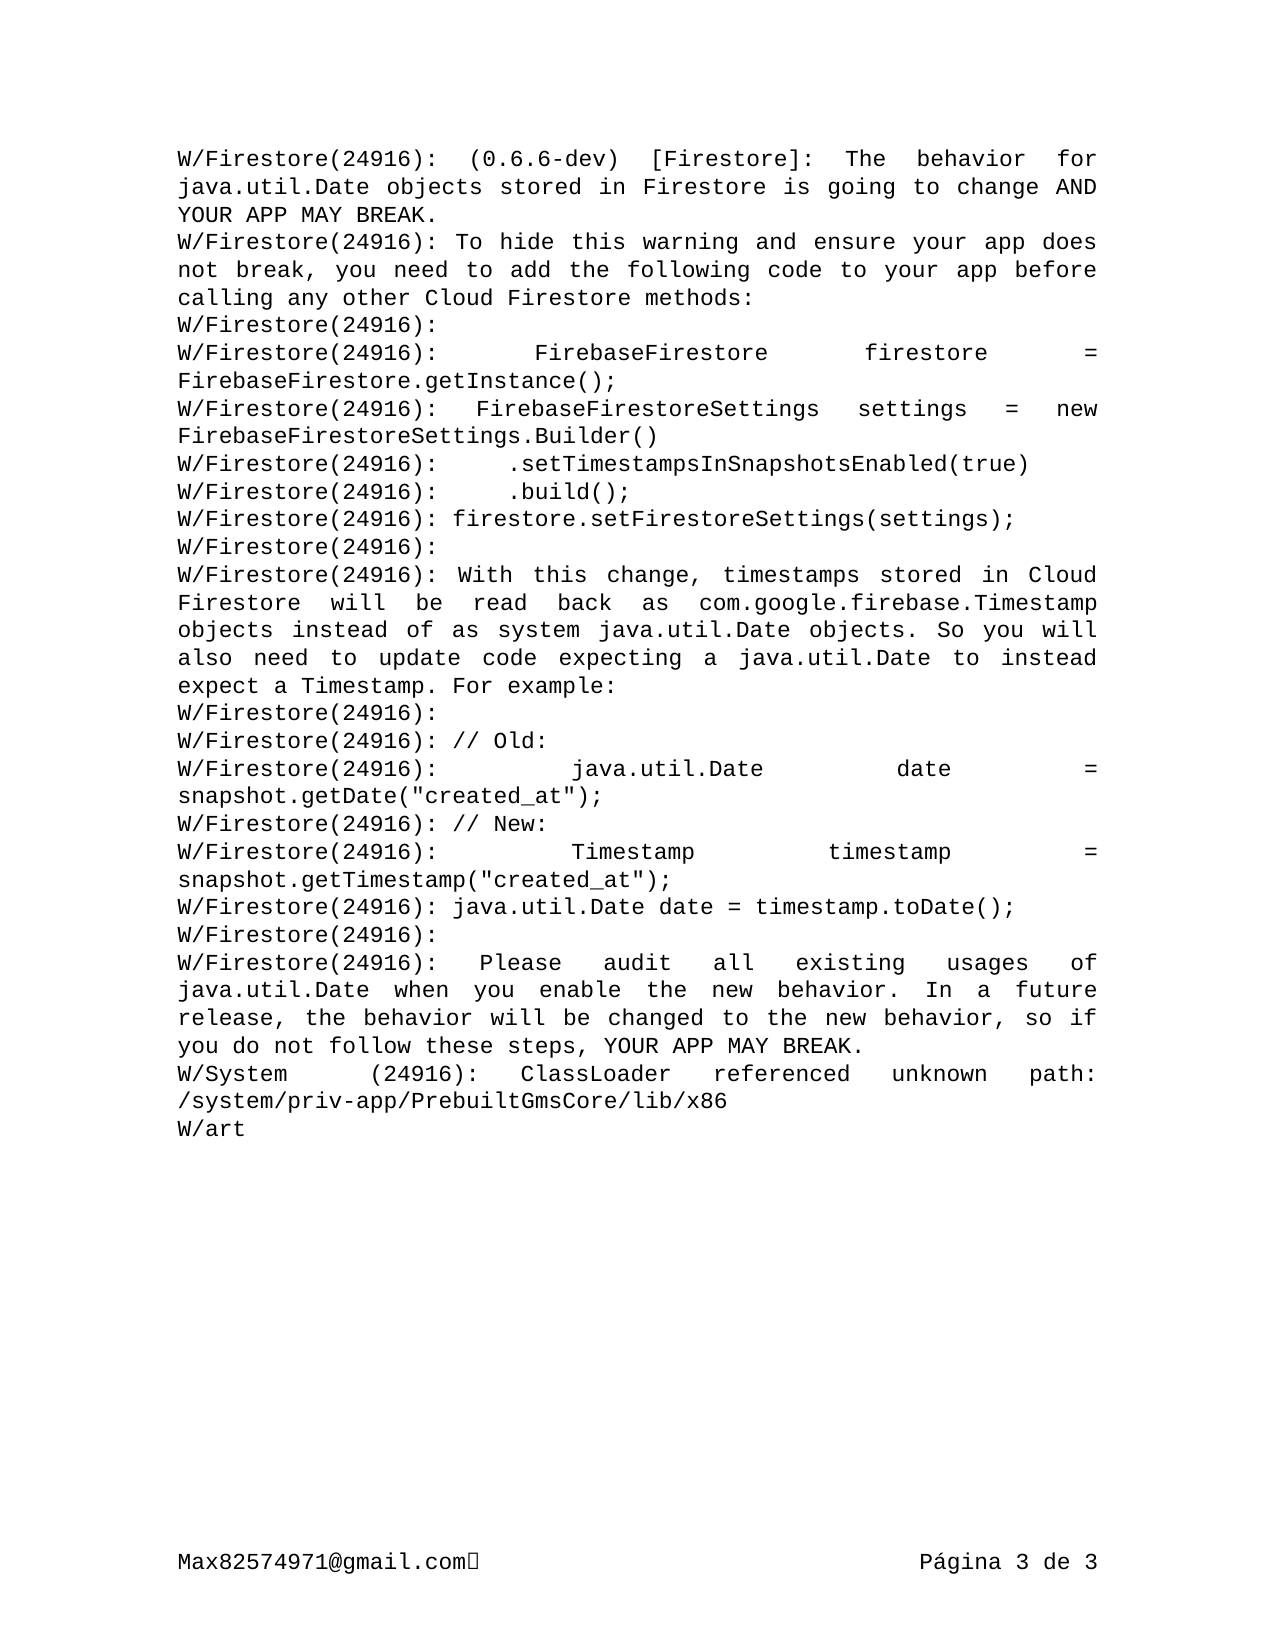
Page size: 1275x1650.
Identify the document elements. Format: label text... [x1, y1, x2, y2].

text W/Firestore(24916): .setTimestampsInSnapshotsEnabled(true) [177, 452, 1098, 478]
text W/Firestore(24916): [177, 536, 1098, 561]
text W/art [177, 1117, 1098, 1143]
text W/Firestore(24916): java.util.Date date = timestamp.toDate(); [177, 896, 1098, 922]
text W/Firestore(24916): FirebaseFirestore firestore = FirebaseFirestore.getInstance(); [177, 342, 1098, 395]
text W/Firestore(24916): .build(); [177, 480, 1098, 506]
text W/Firestore(24916): Please audit all existing usages of java.util.Date when you enable the new behavior. In a future release, the behavior will be changed to the new behavior, so if you do not follow these steps, YOUR APP MAY BREAK. [177, 951, 1098, 1060]
text W/Firestore(24916): [177, 702, 1098, 728]
text W/Firestore(24916): firestore.setFirestoreSettings(settings); [177, 508, 1098, 534]
text W/Firestore(24916): // Old: [177, 729, 1098, 755]
text W/Firestore(24916): With this change, timestamps stored in Cloud Firestore will be read back as com.google.firebase.Timestamp objects instead of as system java.util.Date objects. So you will also need to update code expecting a java.util.Date to instead expect a Timestamp. For example: [177, 563, 1098, 700]
text W/Firestore(24916): [177, 314, 1098, 340]
text W/Firestore(24916): java.util.Date date = snapshot.getDate("created_at"); [177, 757, 1098, 811]
text W/Firestore(24916): FirebaseFirestoreSettings settings = new FirebaseFirestoreSettings.Builder() [177, 397, 1098, 451]
text W/System (24916): ClassLoader referenced unknown path: /system/priv-app/PrebuiltGmsCore/lib/x86 [177, 1062, 1098, 1116]
text W/Firestore(24916): (0.6.6-dev) [Firestore]: The behavior for java.util.Date objects stored in Firestore is going to change AND YOUR APP MAY BREAK. [177, 148, 1098, 229]
text W/Firestore(24916): Timestamp timestamp = snapshot.getTimestamp("created_at"); [177, 840, 1098, 894]
text W/Firestore(24916): // New: [177, 813, 1098, 838]
text W/Firestore(24916): To hide this warning and ensure your app does not break, you need to add the following code to your app before calling any other Cloud Firestore methods: [177, 231, 1098, 312]
text W/Firestore(24916): [177, 923, 1098, 949]
